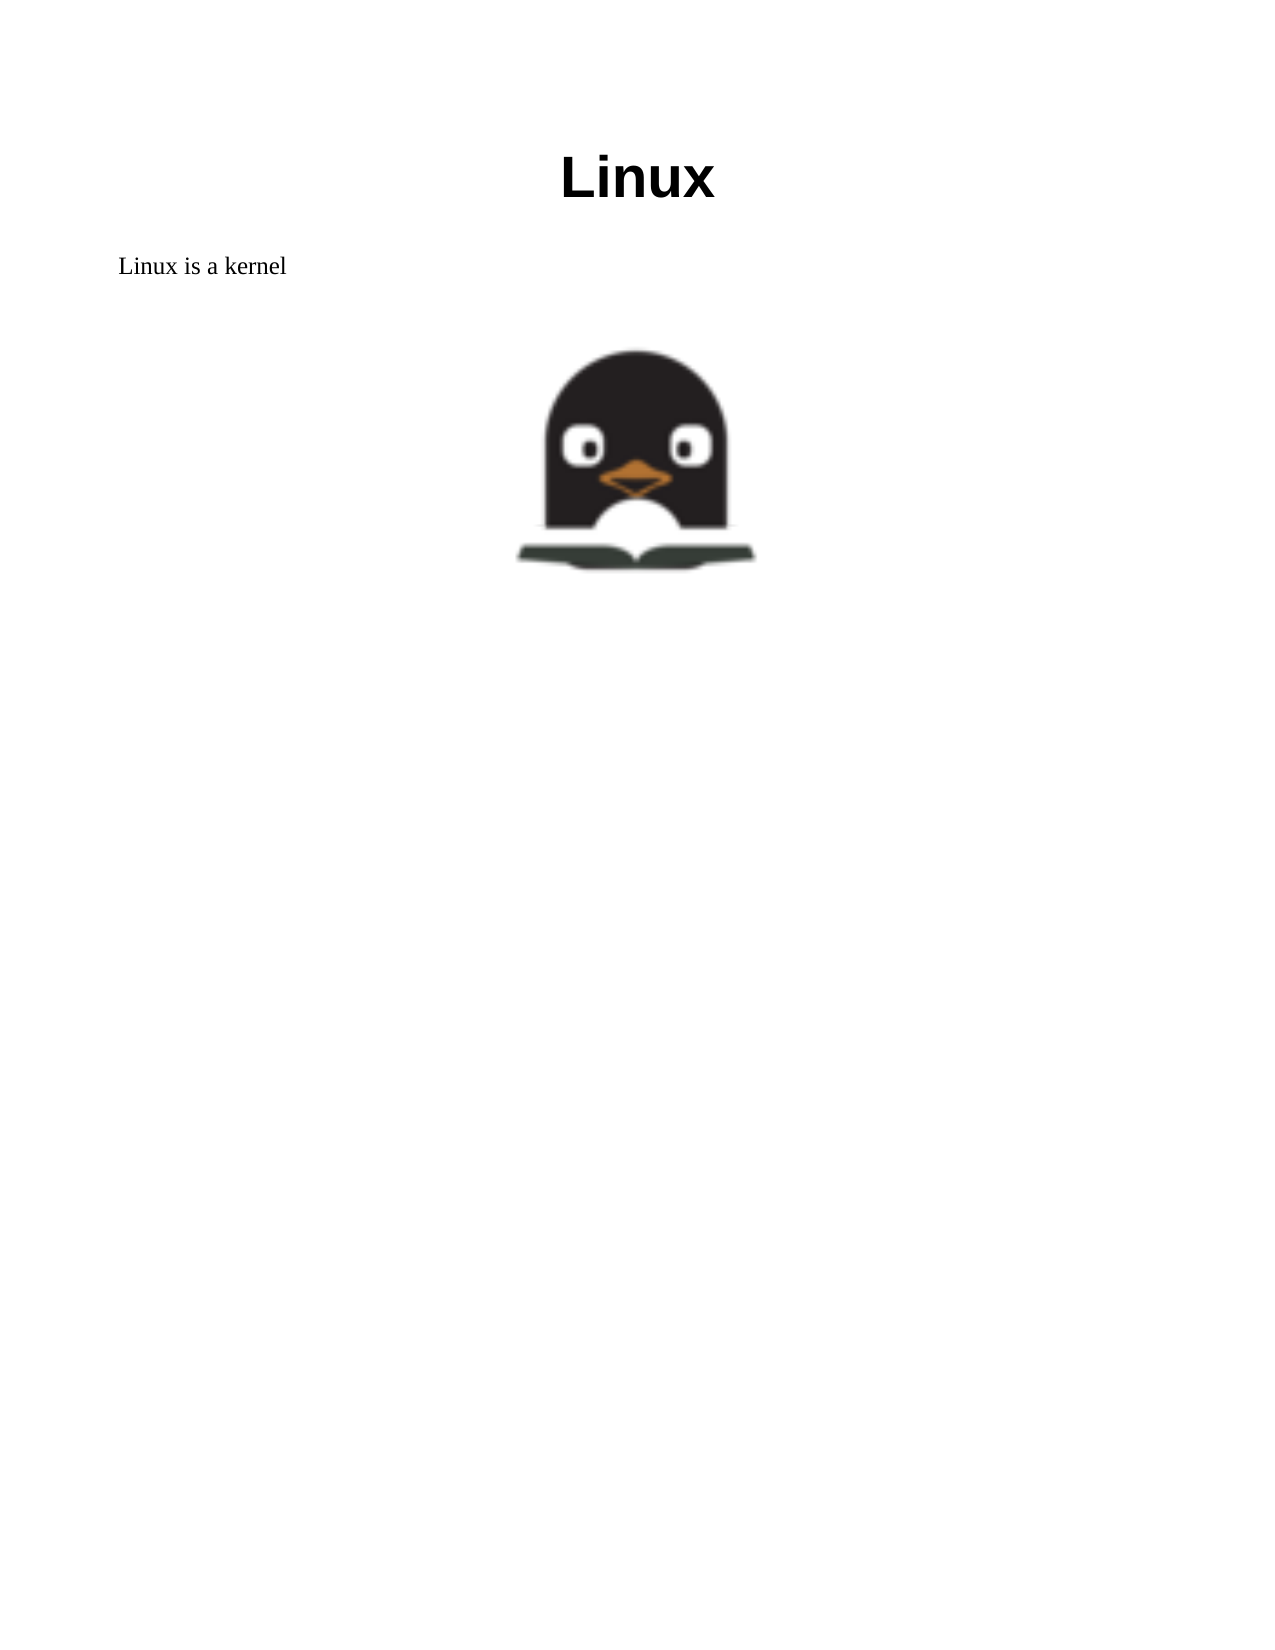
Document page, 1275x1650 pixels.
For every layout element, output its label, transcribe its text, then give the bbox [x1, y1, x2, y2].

picture [456, 280, 819, 643]
text Linux is a kernel [118, 251, 1157, 280]
title Linux [118, 143, 1157, 210]
